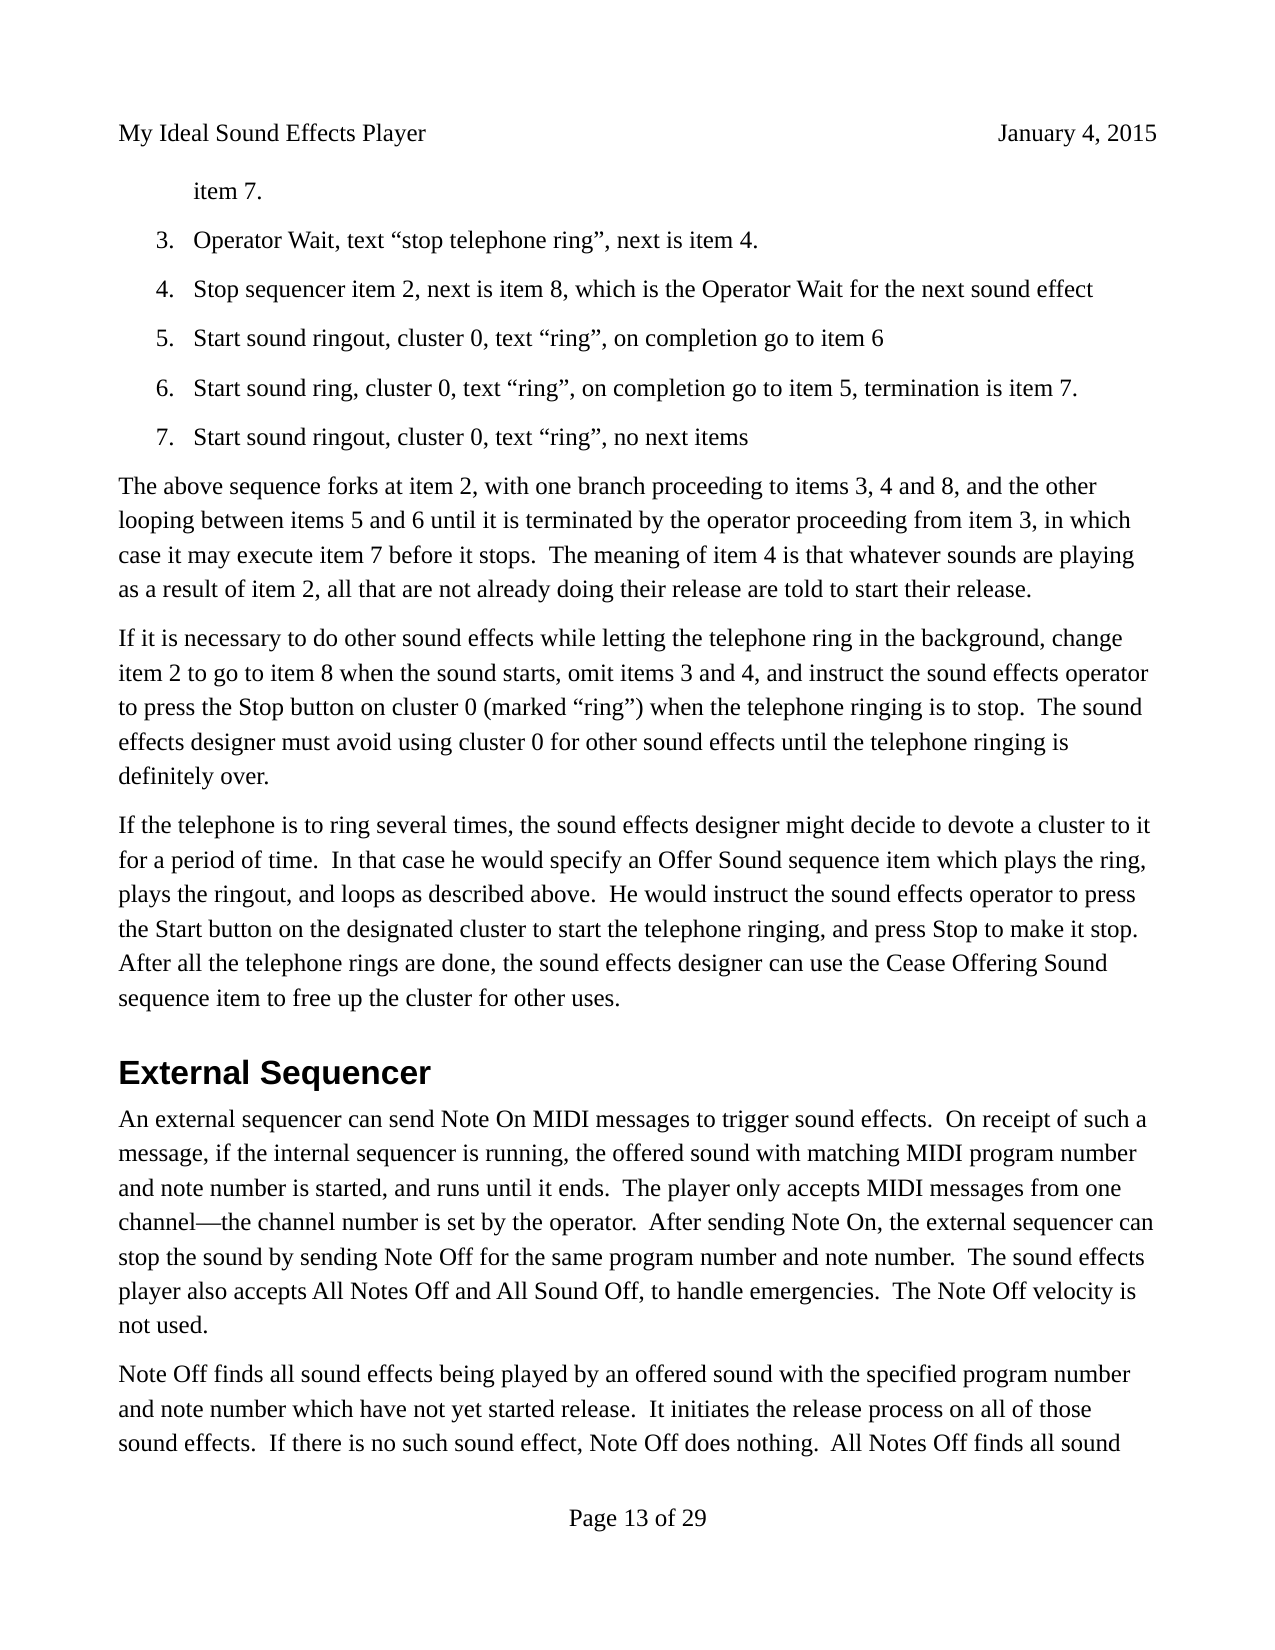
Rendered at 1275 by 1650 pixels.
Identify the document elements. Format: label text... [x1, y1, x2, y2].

subtitle External Sequencer [118, 1052, 1157, 1091]
text Note Off finds all sound effects being played by an offered sound with the specified program number and note number which have not yet started release. It initiates the release process on all of those sound effects. If there is no such sound effect, Note Off does nothing. All Notes Off finds all sound [118, 1359, 1157, 1457]
list Start sound ringout, cluster 0, text “ring”, no next items [156, 422, 1157, 450]
list Start sound ringout, cluster 0, text “ring”, on completion go to item 6 [156, 323, 1157, 352]
list Operator Wait, text “stop telephone ring”, next is item 4. [156, 225, 1157, 254]
list Stop sequencer item 2, next is item 8, which is the Operator Wait for the next sound effect [156, 274, 1157, 303]
text If the telephone is to ring several times, the sound effects designer might decide to devote a cluster to it for a period of time. In that case he would specify an Offer Sound sequence item which plays the ring, plays the ringout, and loops as described above. He would instruct the sound effects operator to press the Start button on the designated cluster to start the telephone ringing, and press Stop to make it stop. After all the telephone rings are done, the sound effects designer can use the Cease Offering Sound sequence item to free up the cluster for other uses. [118, 810, 1157, 1011]
text An external sequencer can send Note On MIDI messages to trigger sound effects. On receipt of such a message, if the internal sequencer is running, the offered sound with matching MIDI program number and note number is started, and runs until it ends. The player only accepts MIDI messages from one channel—the channel number is set by the operator. After sending Note On, the external sequencer can stop the sound by sending Note Off for the same program number and note number. The sound effects player also accepts All Notes Off and All Sound Off, to handle emergencies. The Note Off velocity is not used. [118, 1104, 1157, 1339]
text The above sequence forks at item 2, with one branch proceeding to items 3, 4 and 8, and the other looping between items 5 and 6 until it is terminated by the operator proceeding from item 3, in which case it may execute item 7 before it stops. The meaning of item 4 is that whatever sounds are playing as a result of item 2, all that are not already doing their release are told to start their release. [118, 471, 1157, 603]
list Start sound ring, cluster 0, text “ring”, on completion go to item 5, termination is item 7. [156, 373, 1157, 401]
list item 7. [156, 176, 1157, 205]
text If it is necessary to do other sound effects while letting the telephone ring in the background, change item 2 to go to item 8 when the sound starts, omit items 3 and 4, and instruct the sound effects operator to press the Stop button on cluster 0 (marked “ring”) when the telephone ringing is to stop. The sound effects designer must avoid using cluster 0 for other sound effects until the telephone ringing is definitely over. [118, 623, 1157, 790]
